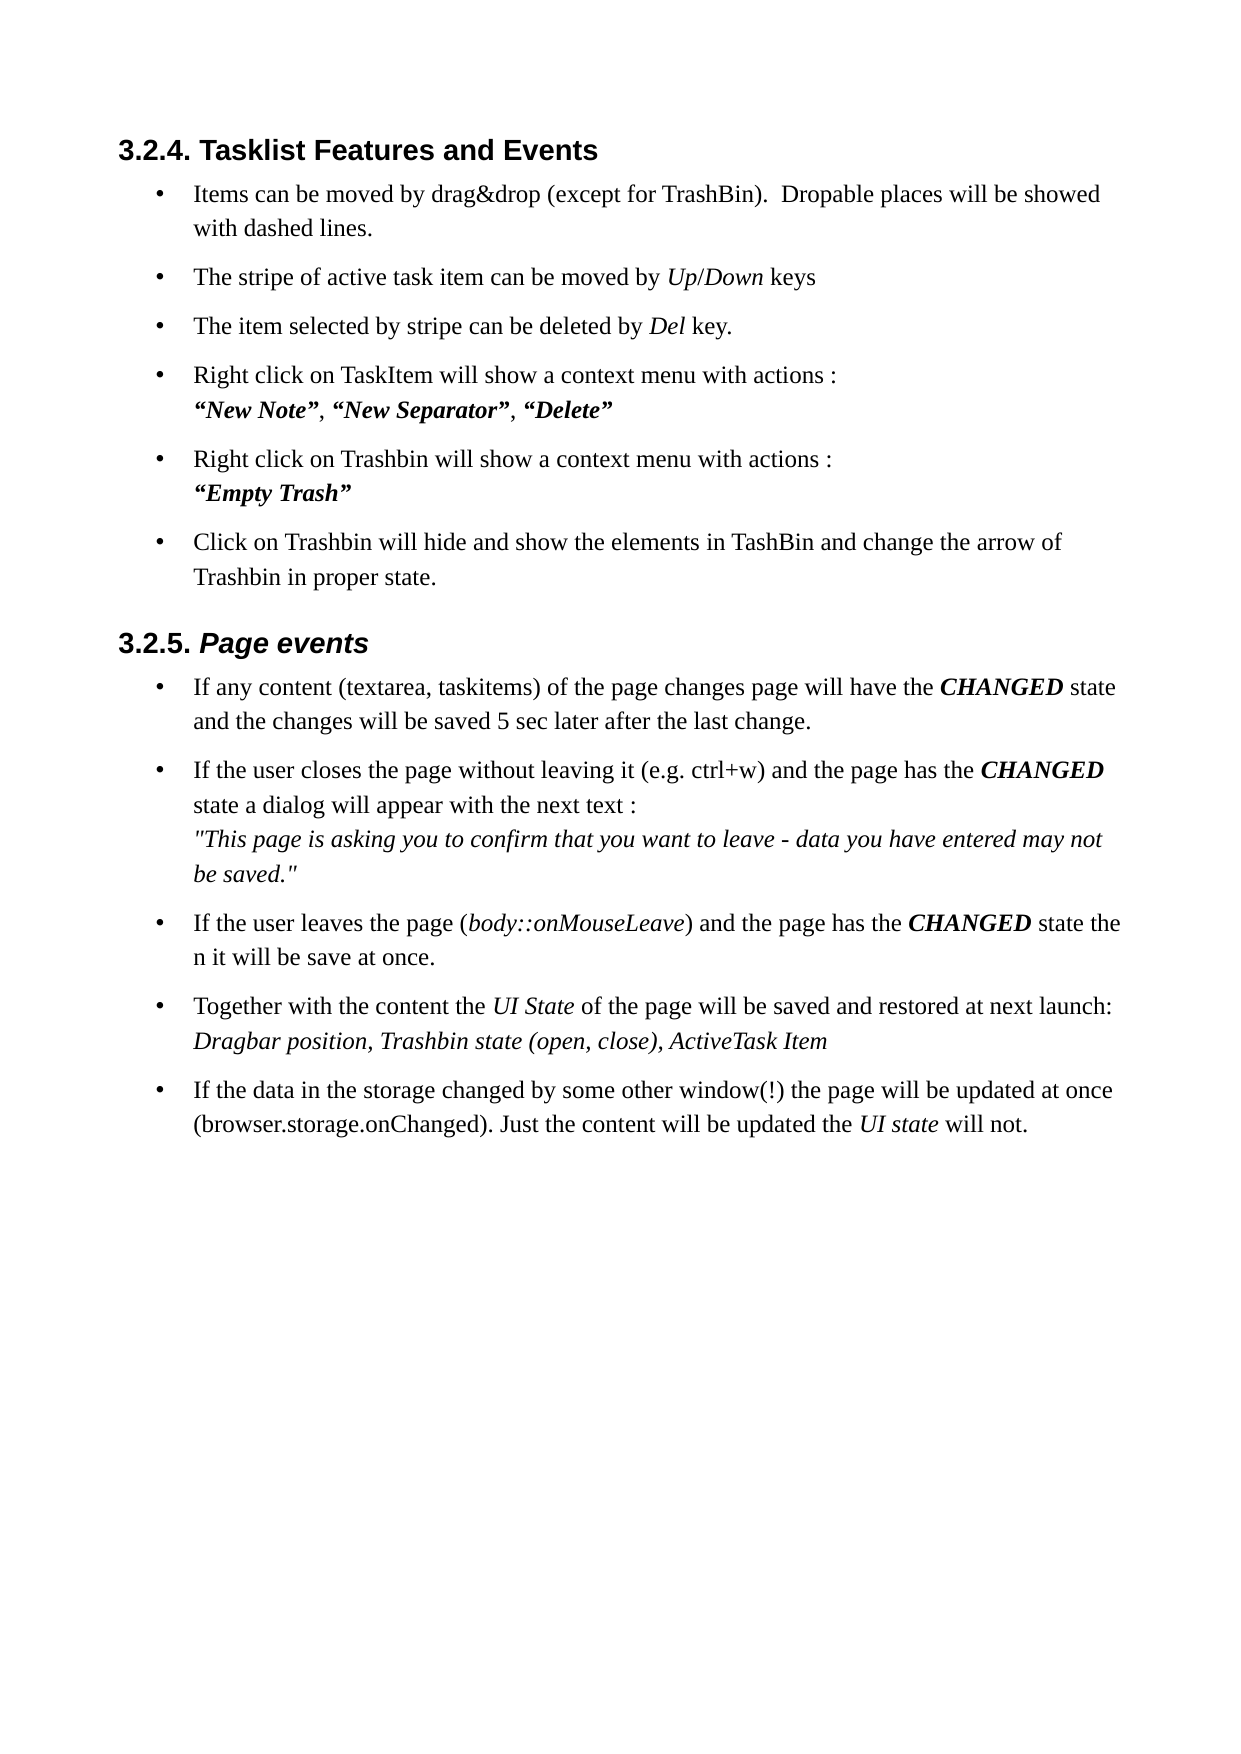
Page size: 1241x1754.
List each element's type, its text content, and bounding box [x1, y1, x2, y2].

list Click on Trashbin will hide and show the elements in TashBin and change the arrow of Trashbin in proper state. [156, 527, 1122, 591]
list Together with the content the UI State of the page will be saved and restored at next launch: Dragbar position, Trashbin state (open, close), ActiveTask Item [156, 991, 1122, 1054]
list If the user leaves the page (body::onMouseLeave) and the page has the CHANGED state the n it will be save at once. [156, 908, 1122, 971]
list The stripe of active task item can be moved by Up/Down keys [156, 262, 1122, 291]
list Right click on Trashbin will show a context menu with actions : “Empty Trash” [156, 444, 1122, 507]
list If the user closes the page without leaving it (e.g. ctrl+w) and the page has the CHANGED state a dialog will appear with the next text : "This page is asking you to confirm that you want to leave - data you have entered may not be saved." [156, 755, 1122, 887]
list The item selected by stripe can be deleted by Del key. [156, 311, 1122, 340]
list If any content (textarea, taskitems) of the page changes page will have the CHANGED state and the changes will be saved 5 sec later after the last change. [156, 672, 1122, 735]
subtitle Page events [118, 626, 1122, 659]
subtitle Tasklist Features and Events [118, 133, 1122, 166]
list If the data in the storage changed by some other window(!) the page will be updated at once (browser.storage.onChanged). Just the content will be updated the UI state will not. [156, 1075, 1122, 1138]
list Items can be moved by drag&drop (except for TrashBin). Dropable places will be showed with dashed lines. [156, 179, 1122, 242]
list Right click on TaskItem will show a context menu with actions : “New Note”, “New Separator”, “Delete” [156, 360, 1122, 424]
